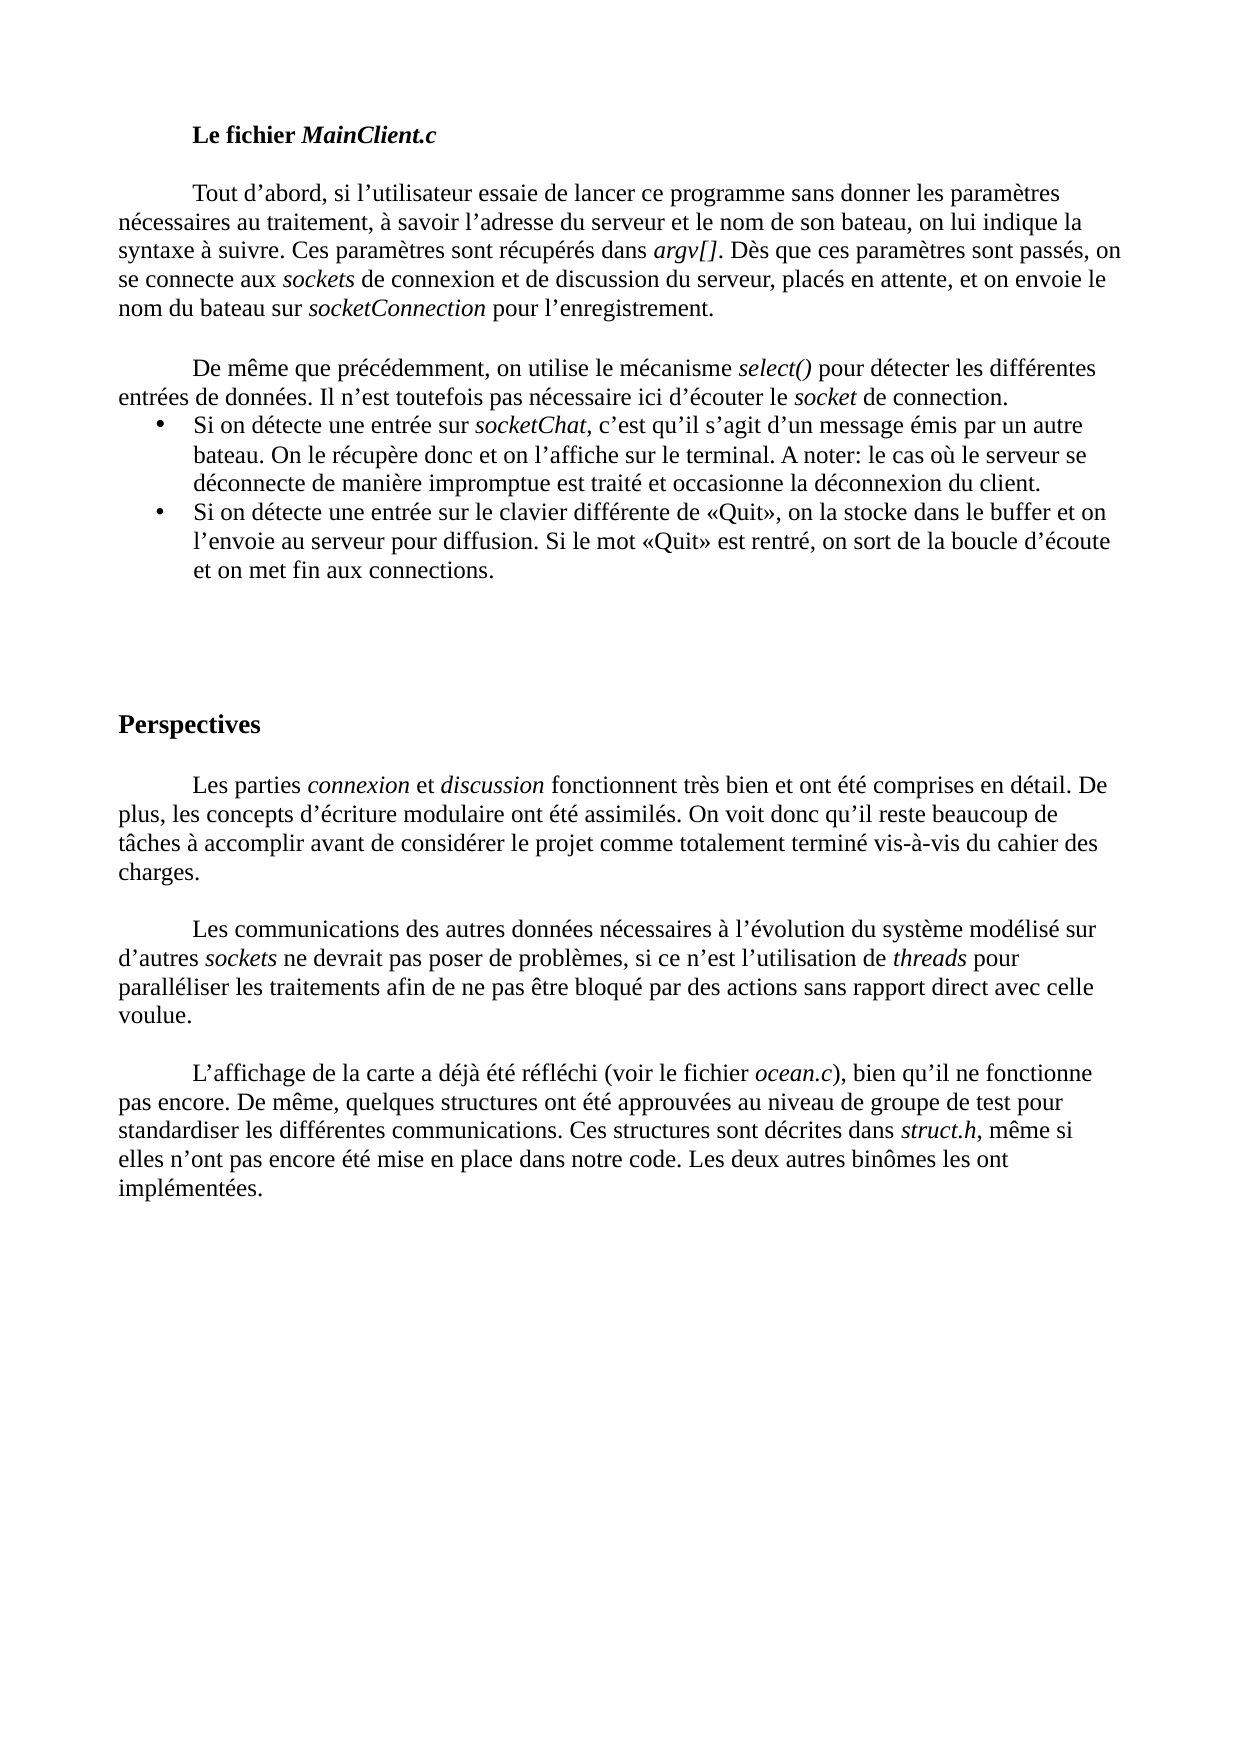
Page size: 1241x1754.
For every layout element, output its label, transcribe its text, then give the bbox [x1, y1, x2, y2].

text L’affichage de la carte a déjà été réfléchi (voir le fichier ocean.c), bien qu’il ne fonctionne pas encore. De même, quelques structures ont été approuvées au niveau de groupe de test pour standardiser les différentes communications. Ces structures sont décrites dans struct.h, même si elles n’ont pas encore été mise en place dans notre code. Les deux autres binômes les ont implémentées. [118, 1058, 1122, 1202]
text Tout d’abord, si l’utilisateur essaie de lancer ce programme sans donner les paramètres nécessaires au traitement, à savoir l’adresse du serveur et le nom de son bateau, on lui indique la syntaxe à suivre. Ces paramètres sont récupérés dans argv[]. Dès que ces paramètres sont passés, on se connecte aux sockets de connexion et de discussion du serveur, placés en attente, et on envoie le nom du bateau sur socketConnection pour l’enregistrement. [118, 178, 1122, 322]
text Les communications des autres données nécessaires à l’évolution du système modélisé sur d’autres sockets ne devrait pas poser de problèmes, si ce n’est l’utilisation de threads pour paralléliser les traitements afin de ne pas être bloqué par des actions sans rapport direct avec celle voulue. [118, 914, 1122, 1029]
text De même que précédemment, on utilise le mécanisme select() pour détecter les différentes entrées de données. Il n’est toutefois pas nécessaire ici d’écouter le socket de connection. [118, 353, 1122, 410]
list Si on détecte une entrée sur le clavier différente de «Quit», on la stocke dans le buffer et on l’envoie au serveur pour diffusion. Si le mot «Quit» est rentré, on sort de la boucle d’écoute et on met fin aux connections. [156, 497, 1122, 583]
list Si on détecte une entrée sur socketChat, c’est qu’il s’agit d’un message émis par un autre bateau. On le récupère donc et on l’affiche sur le terminal. A noter: le cas où le serveur se déconnecte de manière impromptue est traité et occasionne la déconnexion du client. [156, 410, 1122, 497]
text Les parties connexion et discussion fonctionnent très bien et ont été comprises en détail. De plus, les concepts d’écriture modulaire ont été assimilés. On voit donc qu’il reste beaucoup de tâches à accomplir avant de considérer le projet comme totalement terminé vis-à-vis du cahier des charges. [118, 770, 1122, 885]
text Le fichier MainClient.c [118, 118, 1122, 149]
text Perspectives [118, 708, 1122, 739]
